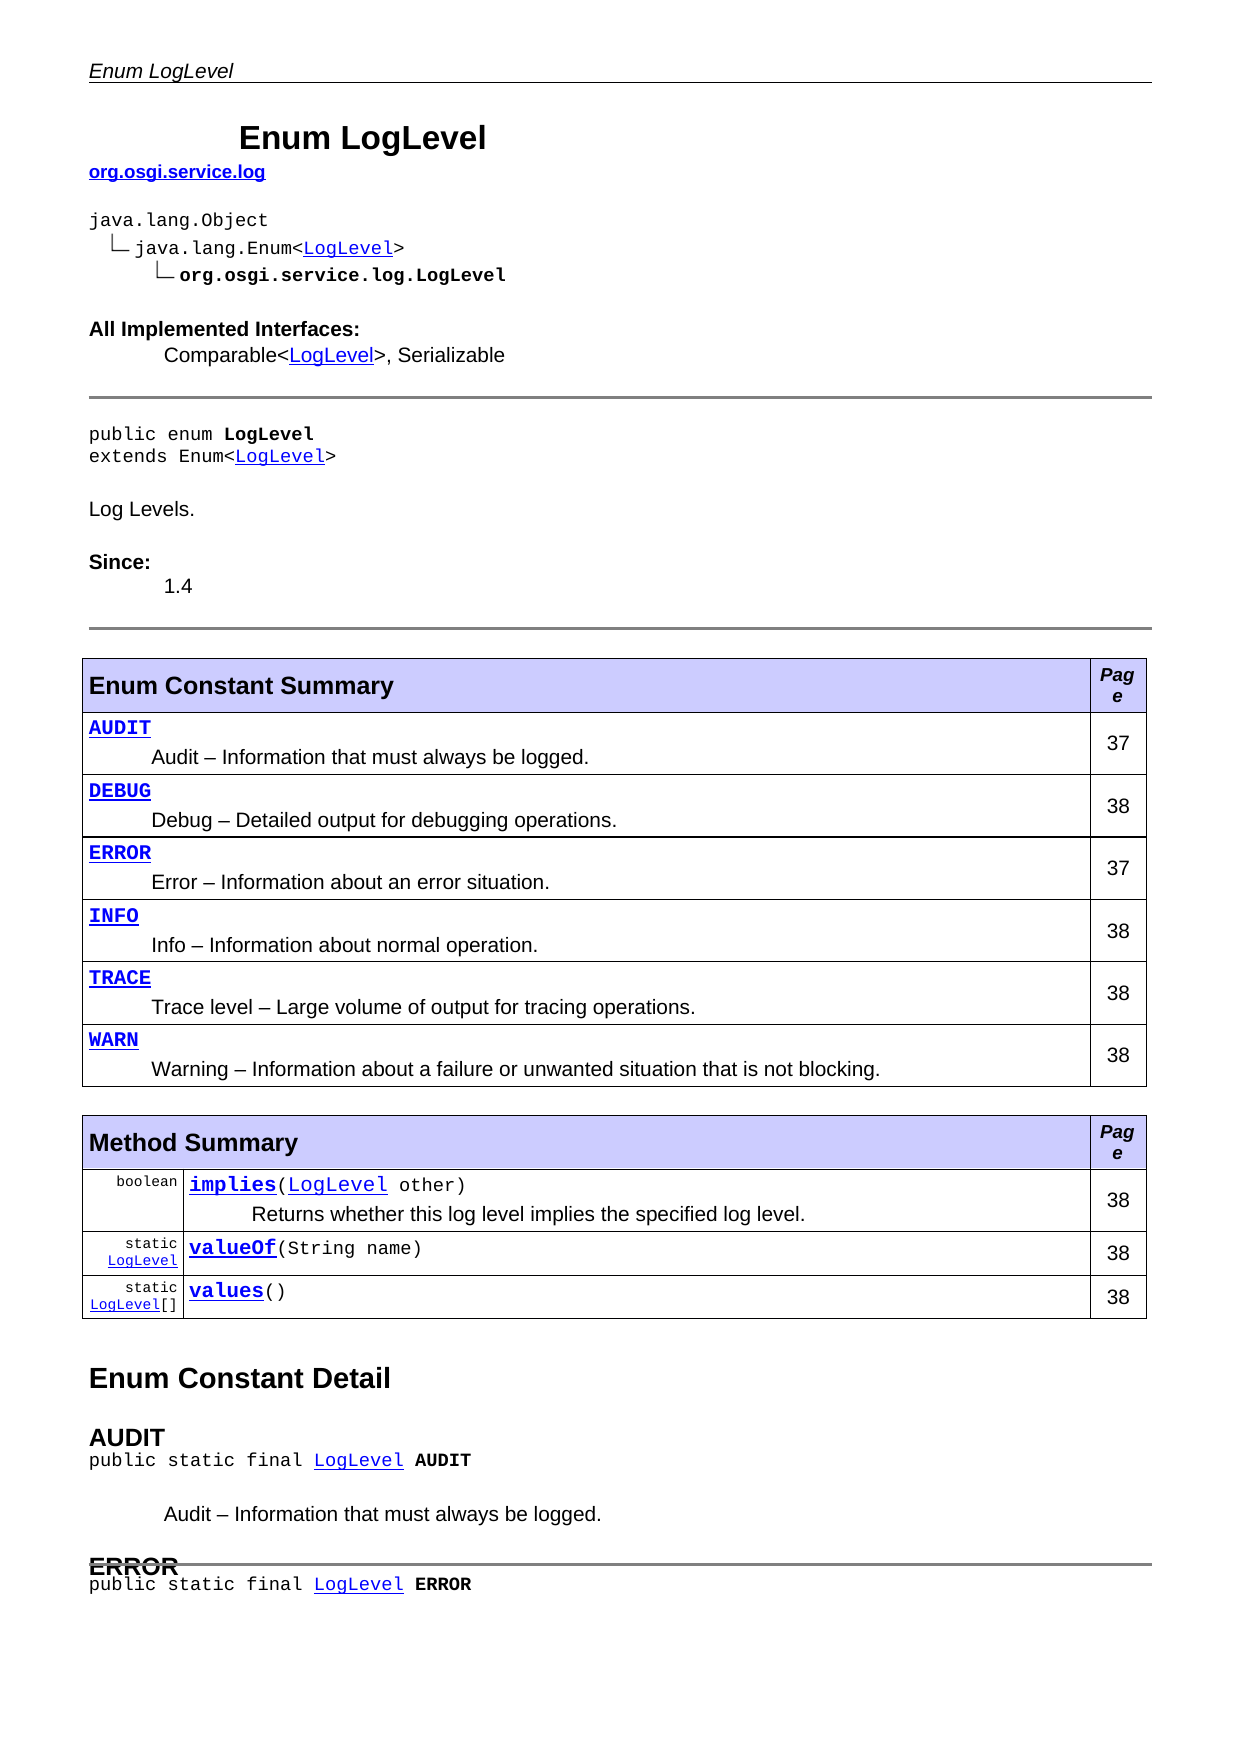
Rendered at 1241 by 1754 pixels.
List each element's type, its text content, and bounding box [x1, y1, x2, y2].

subtitle Enum LogLevel [238, 118, 1152, 157]
table_cell static LogLevel[] [83, 1276, 183, 1318]
table_cell WARN Warning – Information about a failure or unwanted situation that is not blocking. [83, 1025, 1090, 1086]
table_cell 37 [1091, 900, 1146, 961]
table_cell valueOf(String name) [184, 1232, 1090, 1274]
picture [156, 260, 180, 282]
table_cell 37 [1091, 962, 1146, 1023]
table_header Page [1091, 1116, 1146, 1168]
table_header Page [1091, 659, 1146, 712]
table_cell TRACE Trace level – Large volume of output for tracing operations. [83, 962, 1090, 1023]
table_cell DEBUG Debug – Detailed output for debugging operations. [83, 775, 1090, 836]
text 1.4 [163, 574, 1152, 598]
table_cell AUDIT Audit – Information that must always be logged. [83, 713, 1090, 774]
text org.osgi.service.log.LogLevel [88, 260, 1152, 287]
table_cell 37 [1091, 775, 1146, 836]
subtitle Enum Constant Detail [88, 1361, 1152, 1394]
table_cell INFO Info – Information about normal operation. [83, 900, 1090, 961]
table_cell 36 [1091, 713, 1146, 774]
text Log Levels. [88, 497, 1152, 521]
subtitle AUDIT [88, 1422, 1152, 1451]
text Comparable<LogLevel>, Serializable [163, 343, 1152, 367]
table_cell 37 [1091, 1025, 1146, 1086]
table_cell static LogLevel [83, 1232, 183, 1274]
subtitle All Implemented Interfaces: [88, 317, 1152, 341]
text public static final LogLevel AUDIT [88, 1451, 1152, 1472]
table_cell implies(LogLevel other) Returns whether this log level implies the specified log level. [184, 1170, 1090, 1231]
table_cell 36 [1091, 838, 1146, 899]
table_cell boolean [83, 1170, 183, 1231]
table_header Enum Constant Summary [83, 659, 1090, 712]
text org.osgi.service.log [88, 160, 1152, 182]
table_cell values() [184, 1276, 1090, 1318]
text java.lang.Object [88, 211, 1152, 232]
text Audit – Information that must always be logged. [163, 1502, 1152, 1526]
table_cell 37 [1091, 1170, 1146, 1231]
text public enum LogLevel [88, 425, 1152, 446]
table_cell 37 [1091, 1276, 1146, 1318]
table_cell 37 [1091, 1232, 1146, 1274]
text Since: [88, 550, 1152, 574]
text extends Enum<LogLevel> [88, 446, 1152, 468]
text java.lang.Enum<LogLevel> [88, 232, 1152, 260]
table_cell ERROR Error – Information about an error situation. [83, 838, 1090, 899]
table_header Method Summary [83, 1116, 1090, 1168]
text public static final LogLevel ERROR [88, 1575, 1152, 1596]
picture [111, 232, 135, 255]
